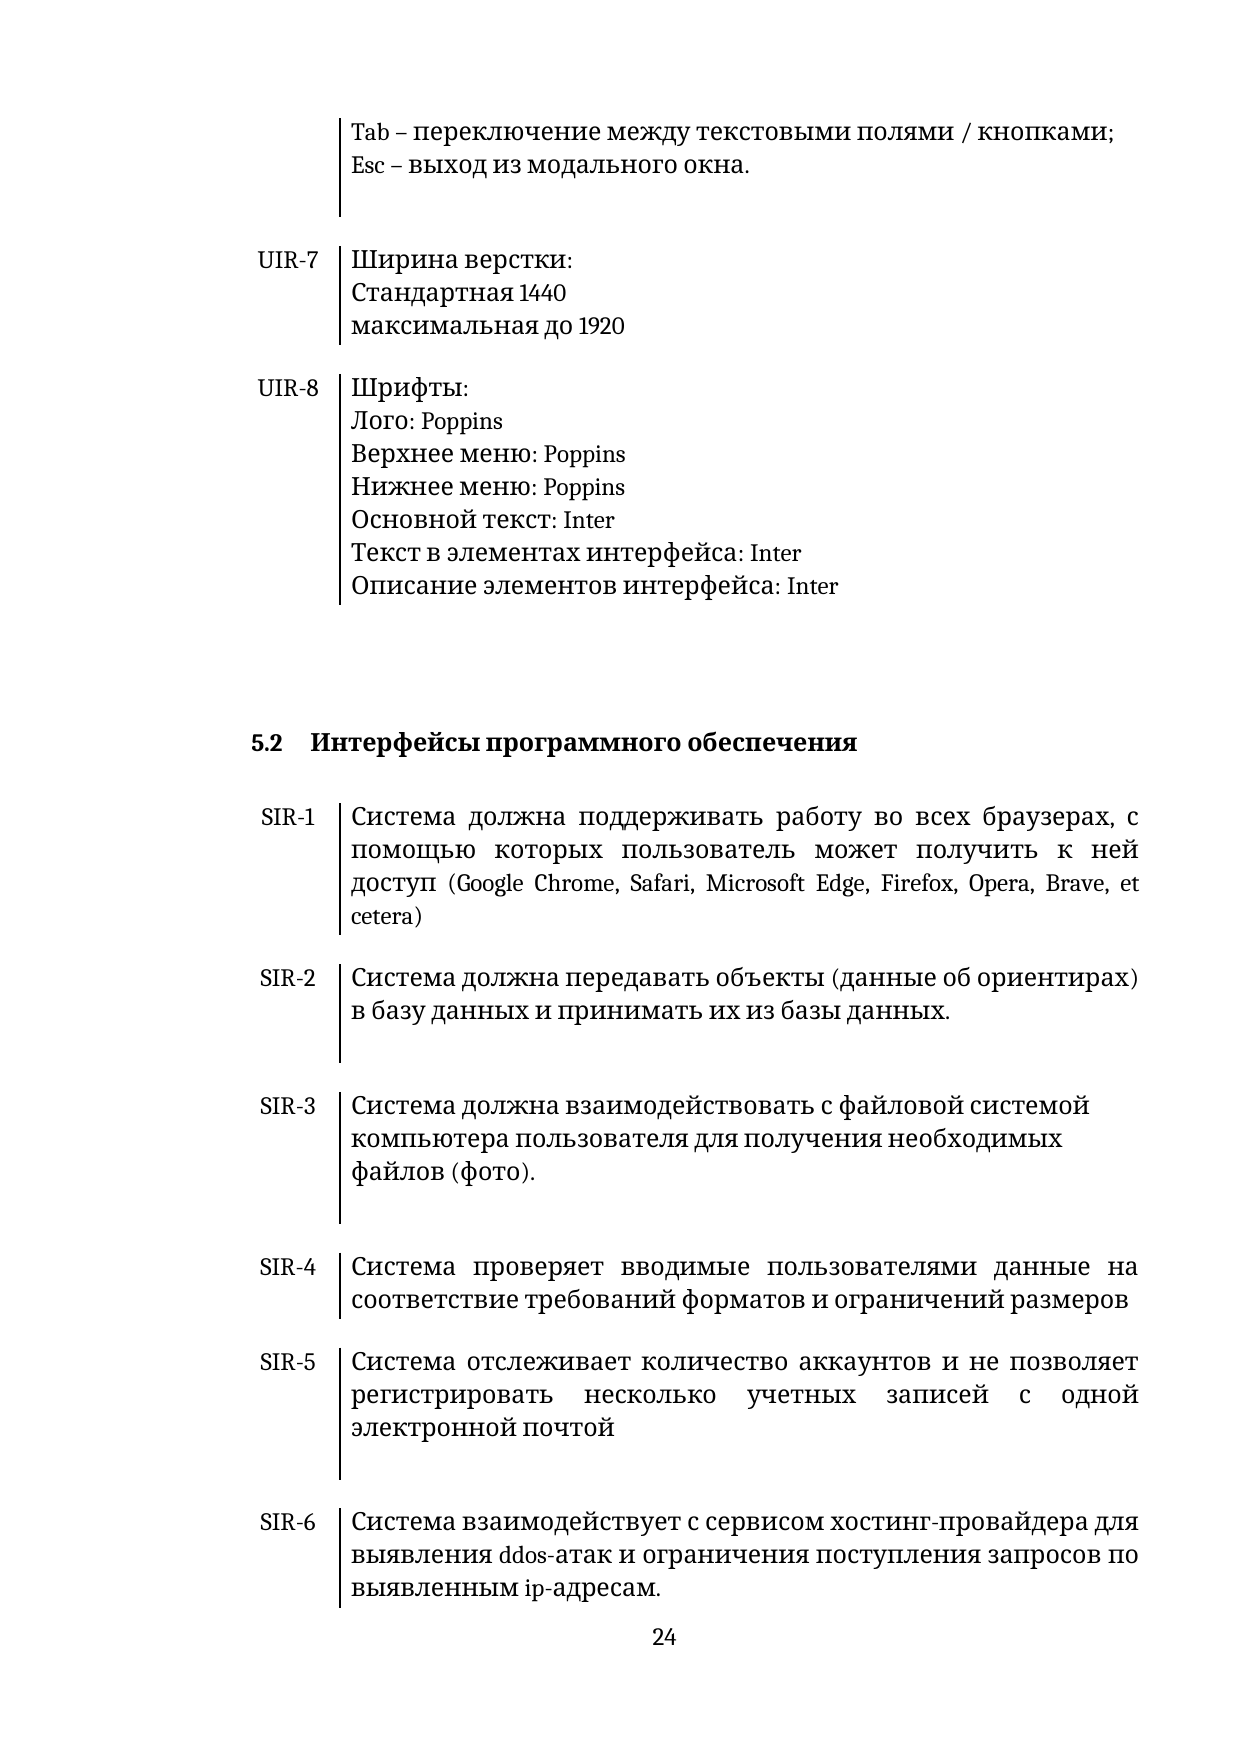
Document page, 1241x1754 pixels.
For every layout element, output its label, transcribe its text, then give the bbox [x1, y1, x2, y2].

subtitle Интерфейсы программного обеспечения [251, 729, 1152, 758]
table_header SIR-5 [236, 1348, 339, 1479]
table_header [236, 118, 339, 217]
table_header Система проверяет вводимые пользователями данные на соответствие требований форматов и ограничений размеров [341, 1253, 1151, 1319]
table_header Система отслеживает количество аккаунтов и не позволяет регистрировать несколько учетных записей с одной электронной почтой [341, 1348, 1151, 1479]
table_header Шрифты: Лого: Poppins Верхнее меню: Poppins Нижнее меню: Poppins Основной текст: Inter Текст в элементах интерфейса: Inter Описание элементов интерфейса: Inter [341, 374, 1151, 605]
table_header SIR-2 [236, 964, 339, 1063]
table_header UIR-8 [236, 374, 339, 605]
table_header Ширина верстки: Стандартная 1440 максимальная до 1920 [341, 246, 1151, 345]
table_header Система взаимодействует с сервисом хостинг-провайдера для выявления ddos-атак и ограничения поступления запросов по выявленным ip-адресам. [341, 1508, 1151, 1607]
table_header Tab – переключение между текстовыми полями / кнопками; Esc – выход из модального окна. [341, 118, 1151, 217]
table_header Система должна передавать объекты (данные об ориентирах) в базу данных и принимать их из базы данных. [341, 964, 1151, 1063]
table_header SIR-1 [236, 803, 339, 935]
table_header SIR-3 [236, 1092, 339, 1224]
table_header SIR-4 [236, 1253, 339, 1319]
table_header UIR-7 [236, 246, 339, 345]
table_header SIR-6 [236, 1508, 339, 1607]
table_header Система должна взаимодействовать с файловой системой компьютера пользователя для получения необходимых файлов (фото). [341, 1092, 1151, 1224]
table_header Система должна поддерживать работу во всех браузерах, с помощью которых пользователь может получить к ней доступ (Google Chrome, Safari, Microsoft Edge, Firefox, Opera, Brave, et cetera) [341, 803, 1151, 935]
